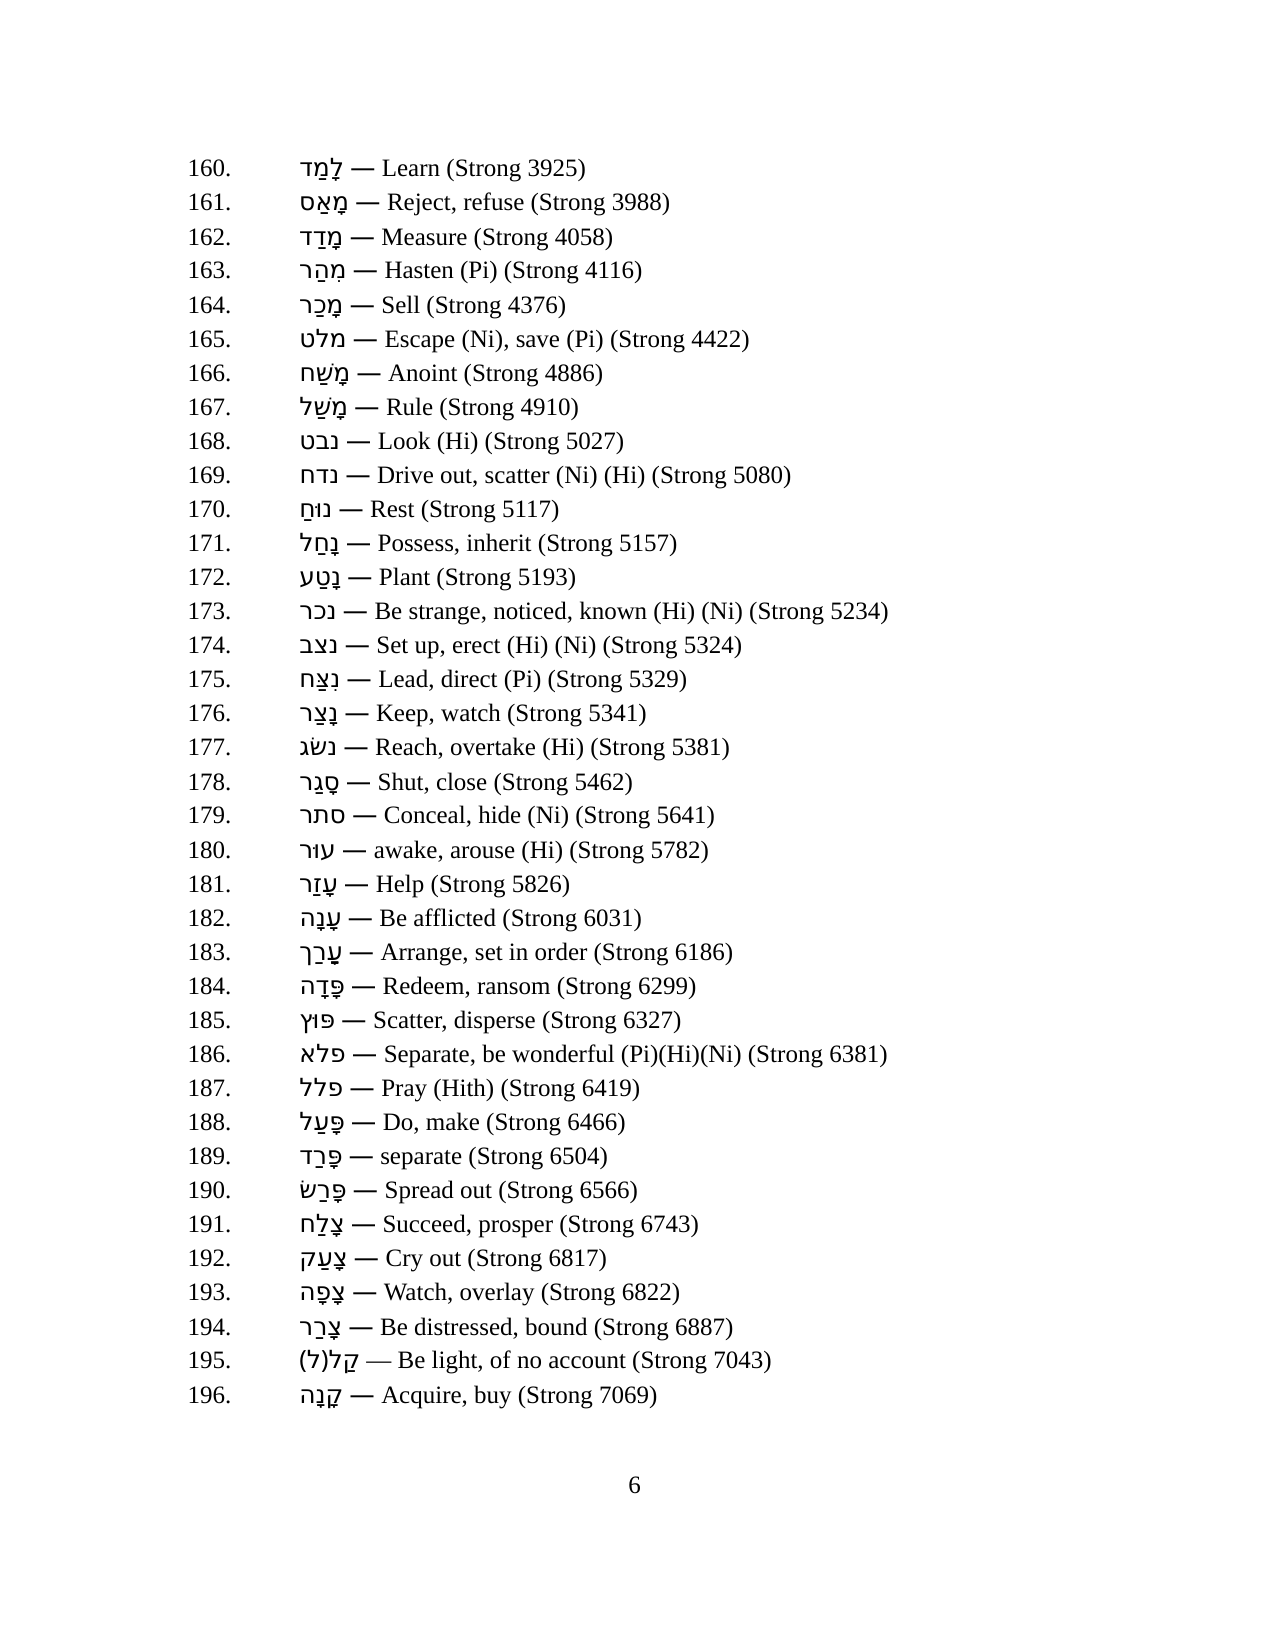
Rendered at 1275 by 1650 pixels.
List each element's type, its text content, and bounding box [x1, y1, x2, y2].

list נבט — Look (Hi) (Strong 5027) [187, 422, 1125, 457]
list עוּר — awake, arouse (Hi) (Strong 5782) [187, 831, 1125, 865]
list מָשַׁל — Rule (Strong 4910) [187, 388, 1125, 422]
list סָגַר — Shut, close (Strong 5462) [187, 763, 1125, 797]
list סתר — Conceal, hide (Ni) (Strong 5641) [187, 797, 1125, 831]
list פָּרַד — separate (Strong 6504) [187, 1138, 1125, 1172]
list לָמַד — Learn (Strong 3925) [187, 150, 1125, 184]
list נָצַר — Keep, watch (Strong 5341) [187, 695, 1125, 729]
list צָרַר — Be distressed, bound (Strong 6887) [187, 1308, 1125, 1342]
list צָעַק — Cry out (Strong 6817) [187, 1240, 1125, 1274]
list פלל — Pray (Hith) (Strong 6419) [187, 1070, 1125, 1104]
list מלט — Escape (Ni), save (Pi) (Strong 4422) [187, 320, 1125, 354]
list מָדַד — Measure (Strong 4058) [187, 218, 1125, 252]
list נִצַּח — Lead, direct (Pi) (Strong 5329) [187, 661, 1125, 695]
list פּוּץ — Scatter, disperse (Strong 6327) [187, 1002, 1125, 1036]
list קַל(ל) — Be light, of no account (Strong 7043) [187, 1342, 1125, 1376]
list נָחַל — Possess, inherit (Strong 5157) [187, 525, 1125, 559]
list פָּדָה — Redeem, ransom (Strong 6299) [187, 967, 1125, 1002]
list עַָרַך — Arrange, set in order (Strong 6186) [187, 933, 1125, 967]
list מָשַׁח — Anoint (Strong 4886) [187, 354, 1125, 388]
list עָזַר — Help (Strong 5826) [187, 865, 1125, 899]
list נצב — Set up, erect (Hi) (Ni) (Strong 5324) [187, 627, 1125, 661]
list נשׂג — Reach, overtake (Hi) (Strong 5381) [187, 729, 1125, 763]
list נכר — Be strange, noticed, known (Hi) (Ni) (Strong 5234) [187, 593, 1125, 627]
list פָּרַשׂ — Spread out (Strong 6566) [187, 1172, 1125, 1206]
list מָכַר — Sell (Strong 4376) [187, 286, 1125, 320]
list מִהַר — Hasten (Pi) (Strong 4116) [187, 252, 1125, 286]
list נדח — Drive out, scatter (Ni) (Hi) (Strong 5080) [187, 457, 1125, 491]
list עָנָה — Be afflicted (Strong 6031) [187, 899, 1125, 933]
list פָּעַל — Do, make (Strong 6466) [187, 1104, 1125, 1138]
list צָפָה — Watch, overlay (Strong 6822) [187, 1274, 1125, 1308]
list נוּחַ — Rest (Strong 5117) [187, 491, 1125, 525]
list מָאַס — Reject, refuse (Strong 3988) [187, 184, 1125, 218]
list נָטַע — Plant (Strong 5193) [187, 559, 1125, 593]
list פלא — Separate, be wonderful (Pi)(Hi)(Ni) (Strong 6381) [187, 1036, 1125, 1070]
list קָנָה — Acquire, buy (Strong 7069) [187, 1376, 1125, 1410]
list צָלַח — Succeed, prosper (Strong 6743) [187, 1206, 1125, 1240]
